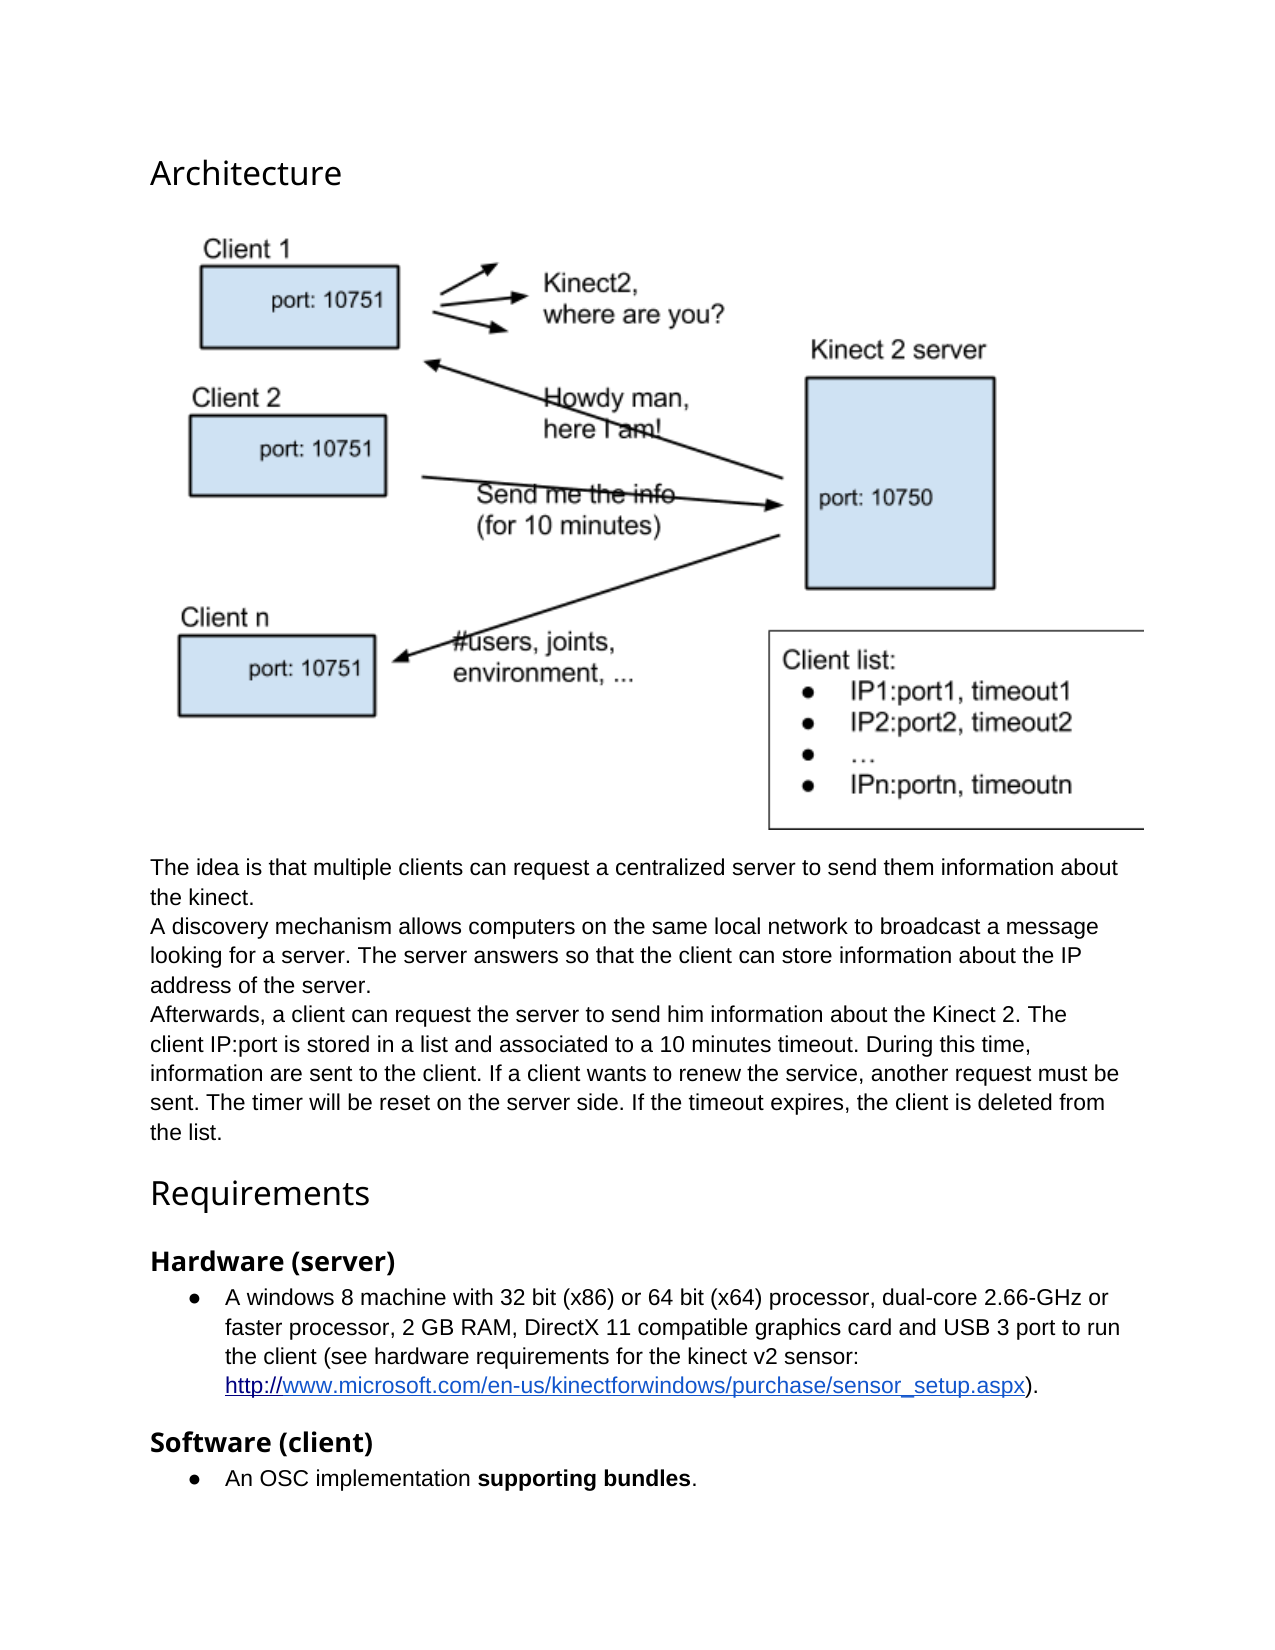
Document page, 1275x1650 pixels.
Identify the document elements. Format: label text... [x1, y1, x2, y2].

text The idea is that multiple clients can request a centralized server to send them information about the kinect. [150, 855, 1125, 910]
subtitle Requirements [150, 1170, 1125, 1215]
subtitle Architecture [150, 150, 1125, 848]
list An OSC implementation supporting bundles. [187, 1466, 1125, 1491]
subtitle Software (client) [150, 1423, 1125, 1460]
list A windows 8 machine with 32 bit (x86) or 64 bit (x64) processor, dual-core 2.66-GHz or faster processor, 2 GB RAM, DirectX 11 compatible graphics card and USB 3 port to run the client (see hardware requirements for the kinect v2 sensor: http://www.microsoft.com/en-us/kinectforwindows/purchase/sensor_setup.aspx). [187, 1285, 1125, 1399]
text Afterwards, a client can request the server to send him information about the Kinect 2. The client IP:port is stored in a list and associated to a 10 minutes timeout. During this time, information are sent to the client. If a client wants to renew the service, another request must be sent. The timer will be reset on the server side. If the timeout expires, the client is deleted from the list. [150, 1002, 1125, 1145]
text A discovery mechanism allows computers on the same local network to broadcast a message looking for a server. The server answers so that the client can store information about the IP address of the server. [150, 914, 1125, 998]
subtitle Hardware (server) [150, 1243, 1125, 1279]
picture [168, 221, 1144, 830]
